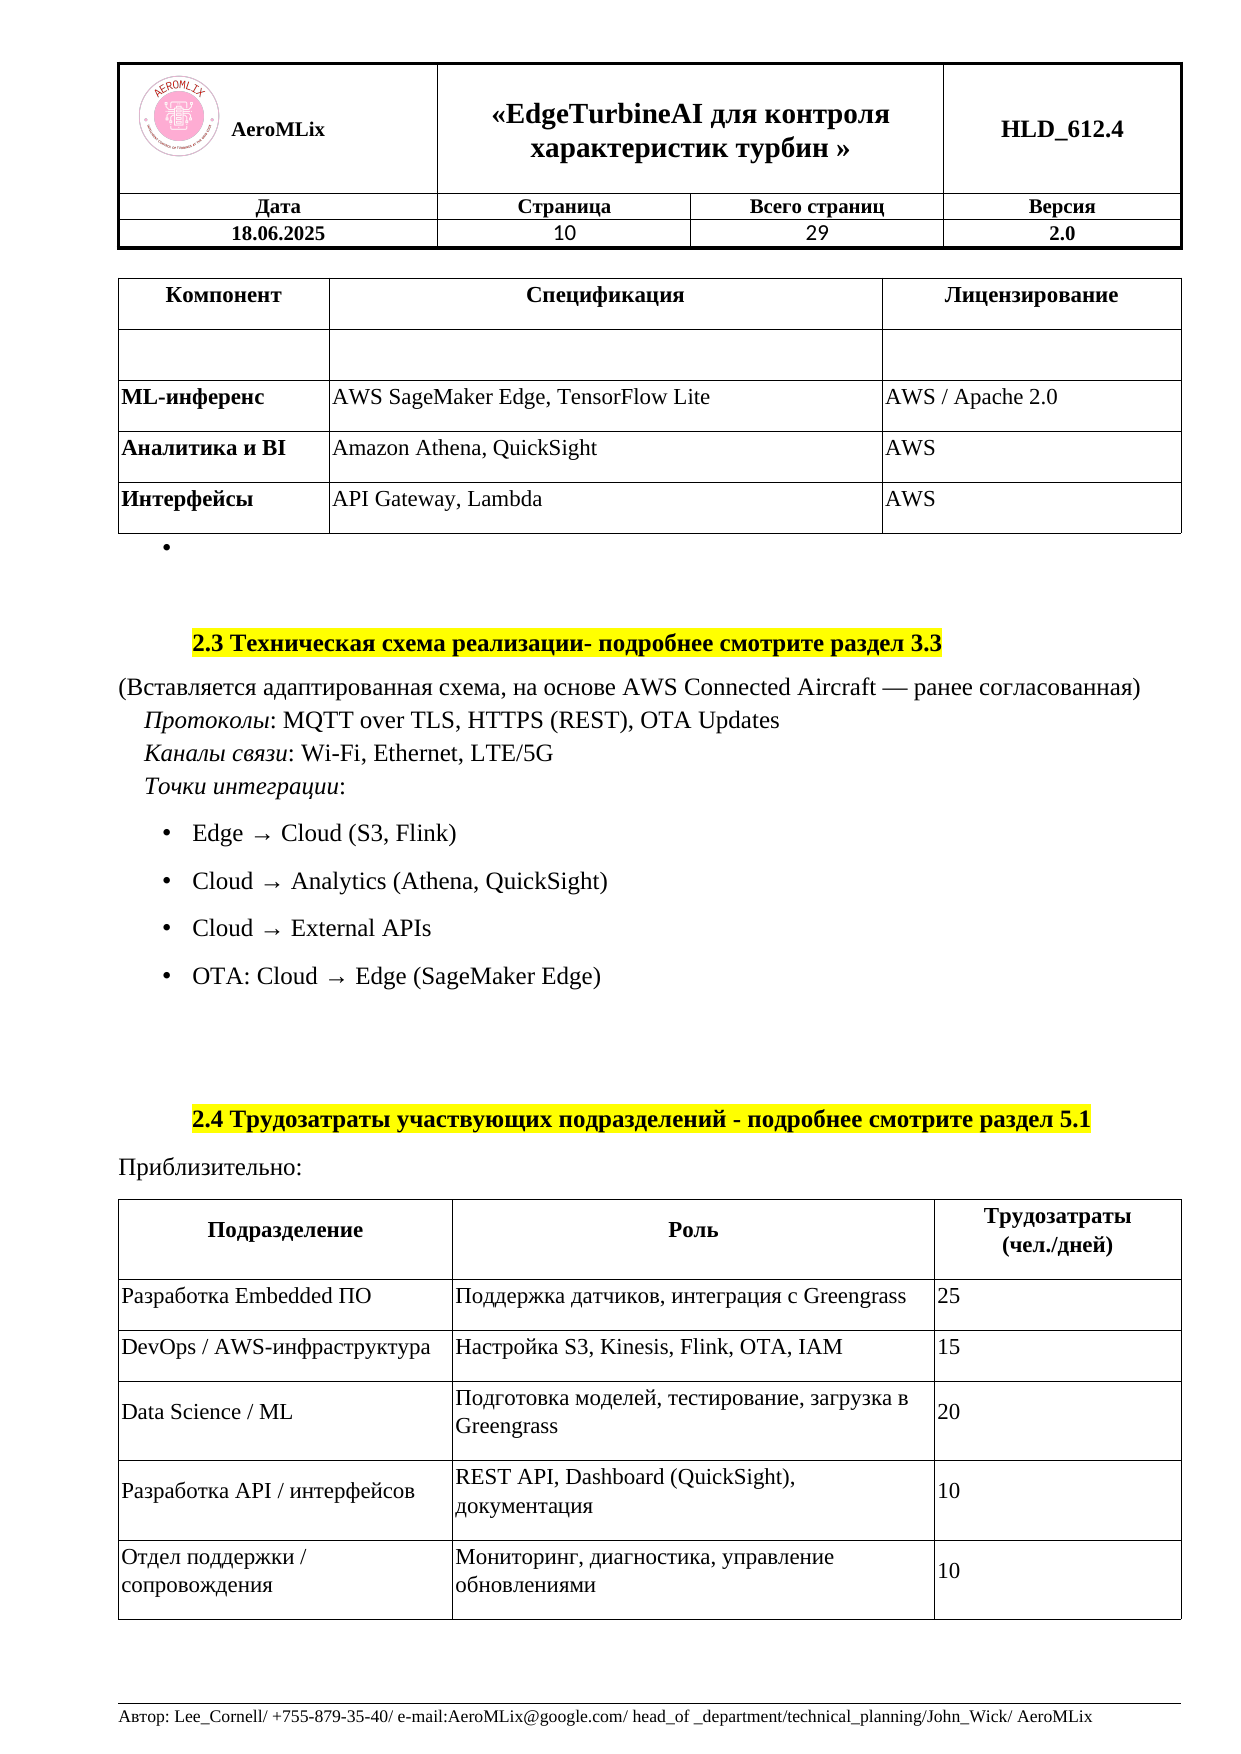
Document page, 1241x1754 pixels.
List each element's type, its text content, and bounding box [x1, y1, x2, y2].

table_cell 10 [935, 1461, 1181, 1540]
table_cell [330, 330, 882, 380]
table_cell 20 [935, 1382, 1181, 1460]
list Cloud → External APIs [162, 913, 1181, 942]
table_cell DevOps / AWS-инфраструктура [119, 1331, 452, 1381]
text (Вставляется адаптированная схема, на основе AWS Connected Aircraft — ранее согласованная) 📎 Протоколы: MQTT over TLS, HTTPS (REST), OTA Updates 📎 Каналы связи: Wi-Fi, Ethernet, LTE/5G 📎 Точки интеграции: [118, 672, 1181, 799]
table_cell 25 [935, 1280, 1181, 1330]
table_cell API Gateway, Lambda [330, 483, 882, 533]
table_header Лицензирование [883, 279, 1181, 329]
table_cell [119, 330, 329, 380]
table_cell Настройка S3, Kinesis, Flink, OTA, IAM [453, 1331, 934, 1381]
table_cell Мониторинг, диагностика, управление обновлениями [453, 1541, 934, 1619]
table_cell REST API, Dashboard (QuickSight), документация [453, 1461, 934, 1540]
table_cell AWS SageMaker Edge, TensorFlow Lite [330, 381, 882, 431]
table_header Компонент [119, 279, 329, 329]
table_cell Разработка Embedded ПО [119, 1280, 452, 1330]
picture [138, 75, 220, 157]
table_cell Data Science / ML [119, 1382, 452, 1460]
table_cell Аналитика и BI [119, 432, 329, 482]
table_header Подразделение [119, 1200, 452, 1279]
table_cell Amazon Athena, QuickSight [330, 432, 882, 482]
table_cell [883, 330, 1181, 380]
text 2.4 Трудозатраты участвующих подразделений - подробнее смотрите раздел 5.1 [118, 1104, 1181, 1133]
table_cell 10 [935, 1541, 1181, 1619]
subtitle 2.3 Техническая схема реализации- подробнее смотрите раздел 3.3 [118, 628, 1181, 657]
text Приблизительно: [118, 1152, 1181, 1180]
table_cell Разработка API / интерфейсов [119, 1461, 452, 1540]
table_header Спецификация [330, 279, 882, 329]
table_cell AWS [883, 483, 1181, 533]
list OTA: Cloud → Edge (SageMaker Edge) [162, 961, 1181, 990]
table_header Трудозатраты (чел./дней) [935, 1200, 1181, 1279]
table_cell ML-инференс [119, 381, 329, 431]
table_cell 15 [935, 1331, 1181, 1381]
list Edge → Cloud (S3, Flink) [162, 818, 1181, 847]
table_cell AWS [883, 432, 1181, 482]
list Cloud → Analytics (Athena, QuickSight) [162, 866, 1181, 895]
table_cell Отдел поддержки / сопровождения [119, 1541, 452, 1619]
table_cell AWS / Apache 2.0 [883, 381, 1181, 431]
table_cell Поддержка датчиков, интеграция с Greengrass [453, 1280, 934, 1330]
table_header Роль [453, 1200, 934, 1279]
table_cell Интерфейсы [119, 483, 329, 533]
table_cell Подготовка моделей, тестирование, загрузка в Greengrass [453, 1382, 934, 1460]
